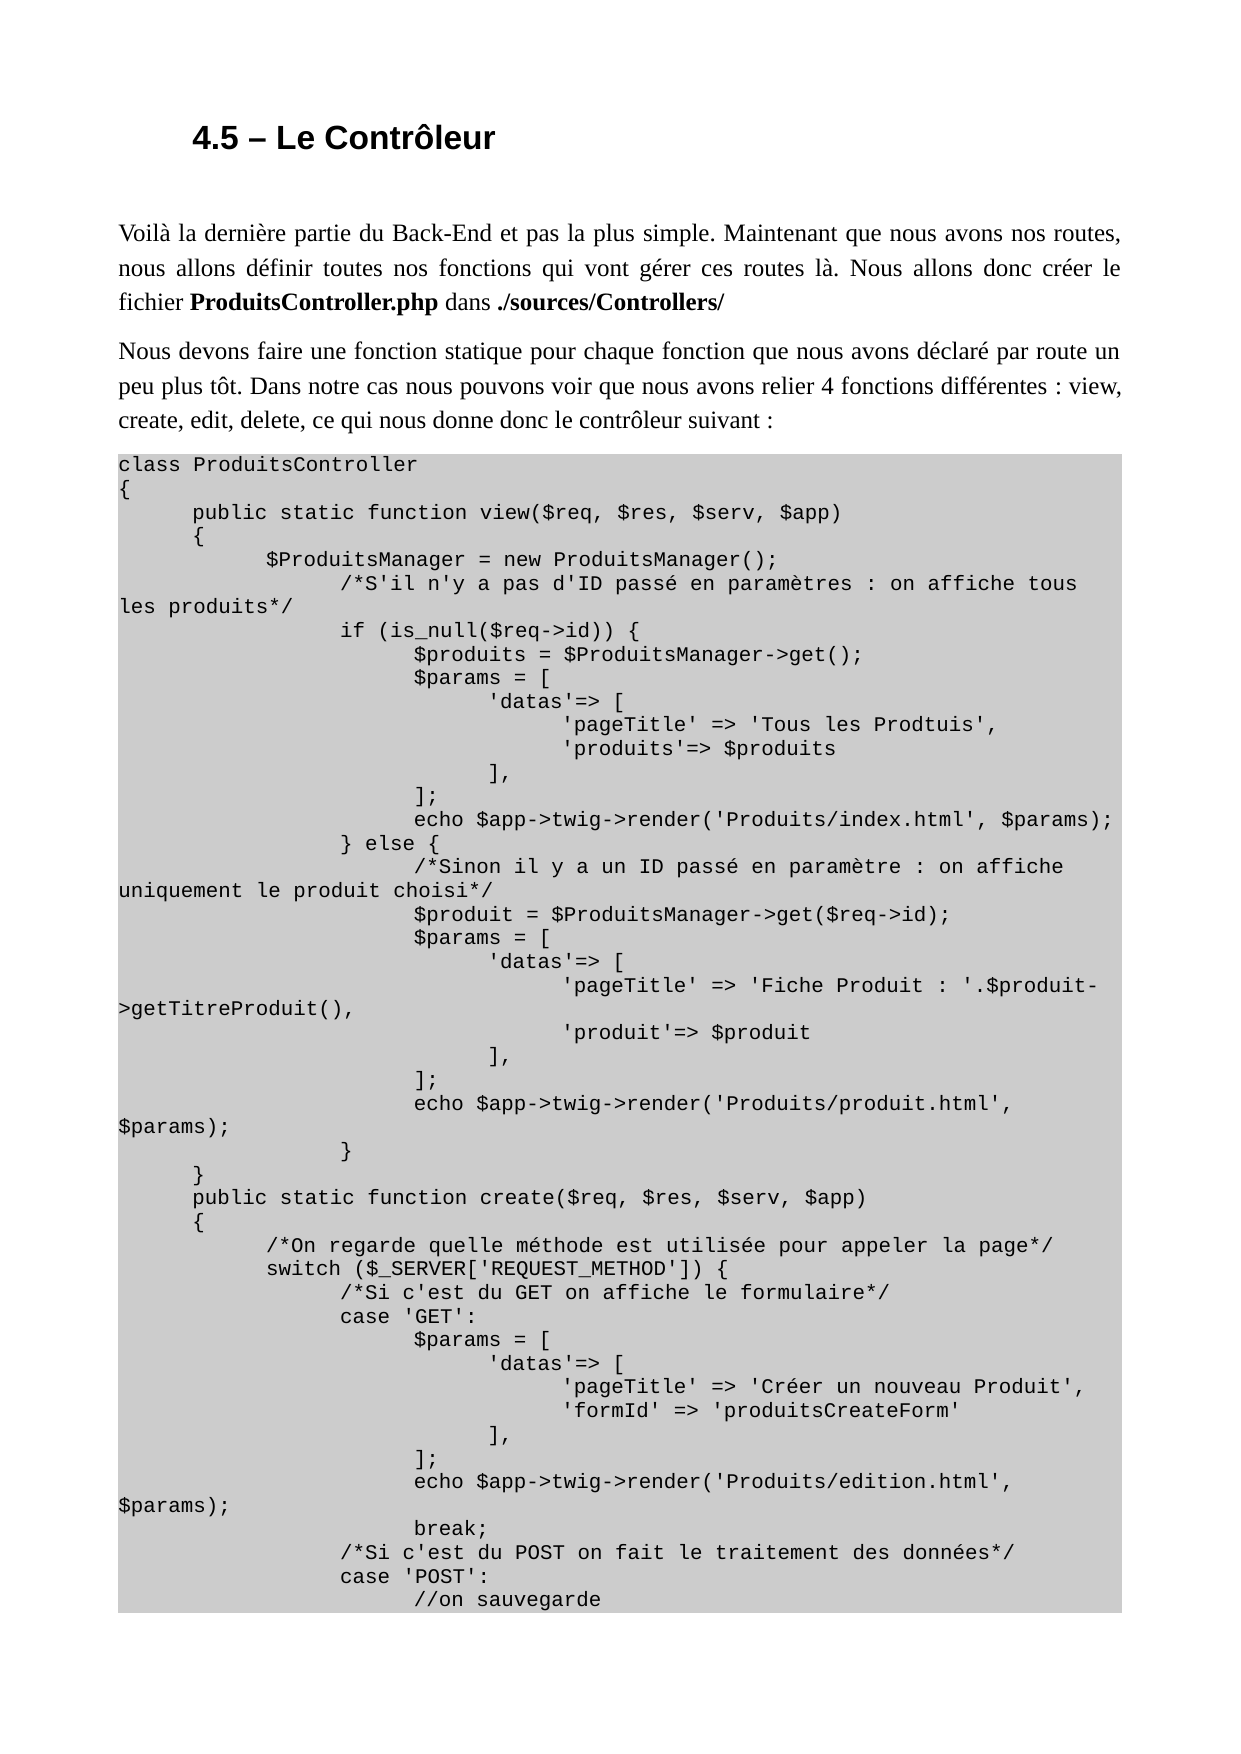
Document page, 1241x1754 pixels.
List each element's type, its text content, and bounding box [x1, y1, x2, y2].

text 'pageTitle' => 'Fiche Produit : '.$produit->getTitreProduit(), [118, 974, 1122, 1022]
subtitle 4.5 – Le Contrôleur [118, 118, 1122, 157]
text ], [118, 1424, 1122, 1447]
text } else { [118, 833, 1122, 856]
text ], [118, 762, 1122, 785]
text 'produit'=> $produit [118, 1022, 1122, 1046]
text { [118, 1211, 1122, 1235]
text //on sauvegarde [118, 1589, 1122, 1613]
text /*Si c'est du GET on affiche le formulaire*/ [118, 1282, 1122, 1306]
text ], [118, 1046, 1122, 1069]
text $ProduitsManager = new ProduitsManager(); [118, 549, 1122, 573]
text Nous devons faire une fonction statique pour chaque fonction que nous avons déclaré par route un peu plus tôt. Dans notre cas nous pouvons voir que nous avons relier 4 fonctions différentes : view, create, edit, delete, ce qui nous donne donc le contrôleur suivant : [118, 336, 1122, 434]
text break; [118, 1518, 1122, 1542]
text 'datas'=> [ [118, 1353, 1122, 1377]
text 'datas'=> [ [118, 691, 1122, 714]
text } [118, 1140, 1122, 1164]
text case 'POST': [118, 1566, 1122, 1589]
text 'datas'=> [ [118, 951, 1122, 974]
text public static function view($req, $res, $serv, $app) [118, 502, 1122, 525]
text ]; [118, 1069, 1122, 1093]
text /*S'il n'y a pas d'ID passé en paramètres : on affiche tous les produits*/ [118, 573, 1122, 620]
text $params = [ [118, 927, 1122, 951]
text public static function create($req, $res, $serv, $app) [118, 1187, 1122, 1211]
text Voilà la dernière partie du Back-End et pas la plus simple. Maintenant que nous avons nos routes, nous allons définir toutes nos fonctions qui vont gérer ces routes là. Nous allons donc créer le fichier ProduitsController.php dans ./sources/Controllers/ [118, 218, 1122, 316]
text { [118, 525, 1122, 549]
text /*Si c'est du POST on fait le traitement des données*/ [118, 1542, 1122, 1566]
text $produit = $ProduitsManager->get($req->id); [118, 904, 1122, 927]
text $produits = $ProduitsManager->get(); [118, 643, 1122, 667]
text echo $app->twig->render('Produits/index.html', $params); [118, 809, 1122, 833]
text case 'GET': [118, 1306, 1122, 1329]
text } [118, 1164, 1122, 1187]
text echo $app->twig->render('Produits/produit.html', $params); [118, 1093, 1122, 1140]
text 'formId' => 'produitsCreateForm' [118, 1400, 1122, 1424]
text $params = [ [118, 1329, 1122, 1353]
text class ProduitsController [118, 454, 1122, 478]
text switch ($_SERVER['REQUEST_METHOD']) { [118, 1258, 1122, 1282]
text 'produits'=> $produits [118, 738, 1122, 762]
text 'pageTitle' => 'Tous les Prodtuis', [118, 714, 1122, 738]
text /*Sinon il y a un ID passé en paramètre : on affiche uniquement le produit choisi*/ [118, 856, 1122, 904]
text 'pageTitle' => 'Créer un nouveau Produit', [118, 1377, 1122, 1400]
text ]; [118, 785, 1122, 809]
text /*On regarde quelle méthode est utilisée pour appeler la page*/ [118, 1235, 1122, 1258]
text ]; [118, 1447, 1122, 1471]
text { [118, 478, 1122, 502]
text $params = [ [118, 667, 1122, 691]
text echo $app->twig->render('Produits/edition.html', $params); [118, 1471, 1122, 1518]
text if (is_null($req->id)) { [118, 620, 1122, 643]
